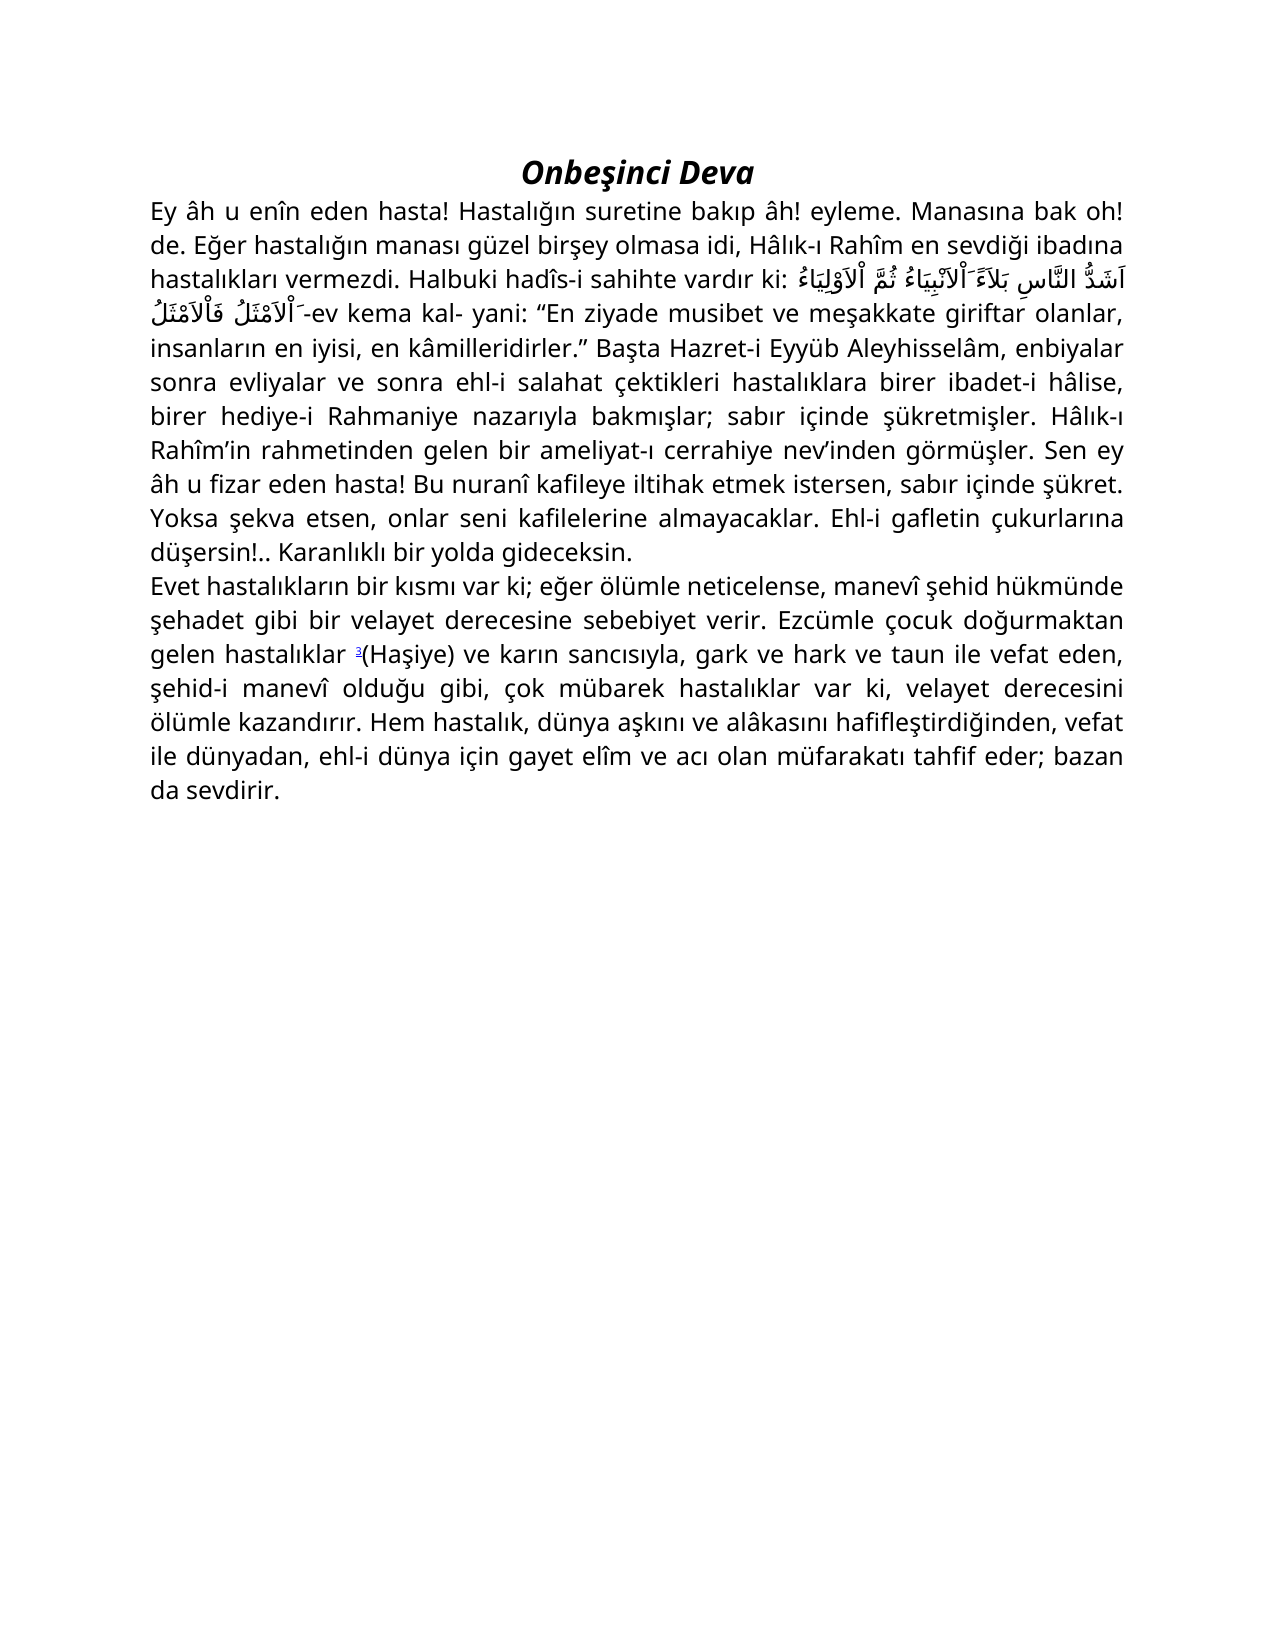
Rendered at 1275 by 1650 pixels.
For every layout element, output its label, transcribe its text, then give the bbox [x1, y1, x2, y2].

text Evet hastalıkların bir kısmı var ki; eğer ölümle neticelense, manevî şehid hükmünde şehadet gibi bir velayet derecesine sebebiyet verir. Ezcümle çocuk doğurmaktan gelen hastalıklar 3(Haşiye) ve karın sancısıyla, gark ve hark ve taun ile vefat eden, şehid-i manevî olduğu gibi, çok mübarek hastalıklar var ki, velayet derecesini ölümle kazandırır. Hem hastalık, dünya aşkını ve alâkasını hafifleştirdiğinden, vefat ile dünyadan, ehl-i dünya için gayet elîm ve acı olan müfarakatı tahfif eder; bazan da sevdirir. [150, 569, 1125, 807]
text Ey âh u enîn eden hasta! Hastalığın suretine bakıp âh! eyleme. Manasına bak oh! de. Eğer hastalığın manası güzel birşey olmasa idi, Hâlık-ı Rahîm en sevdiği ibadına hastalıkları vermezdi. Halbuki hadîs-i sahihte vardır ki: اَشَدُّ النَّاسِ بَلاَءً َاْلاَنْبِيَاءُ ثُمَّ اْلاَوْلِيَاءُ َاْلاَمْثَلُ فَاْلاَمْثَلُ -ev kema kal- yani: “En ziyade musibet ve meşakkate giriftar olanlar, insanların en iyisi, en kâmilleridirler.” Başta Hazret-i Eyyüb Aleyhisselâm, enbiyalar sonra evliyalar ve sonra ehl-i salahat çektikleri hastalıklara birer ibadet-i hâlise, birer hediye-i Rahmaniye nazarıyla bakmışlar; sabır içinde şükretmişler. Hâlık-ı Rahîm’in rahmetinden gelen bir ameliyat-ı cerrahiye nev’inden görmüşler. Sen ey âh u fizar eden hasta! Bu nuranî kafileye iltihak etmek istersen, sabır içinde şükret. Yoksa şekva etsen, onlar seni kafilelerine almayacaklar. Ehl-i gafletin çukurlarına düşersin!.. Karanlıklı bir yolda gideceksin. [150, 194, 1125, 569]
subtitle Onbeşinci Deva [150, 150, 1125, 194]
